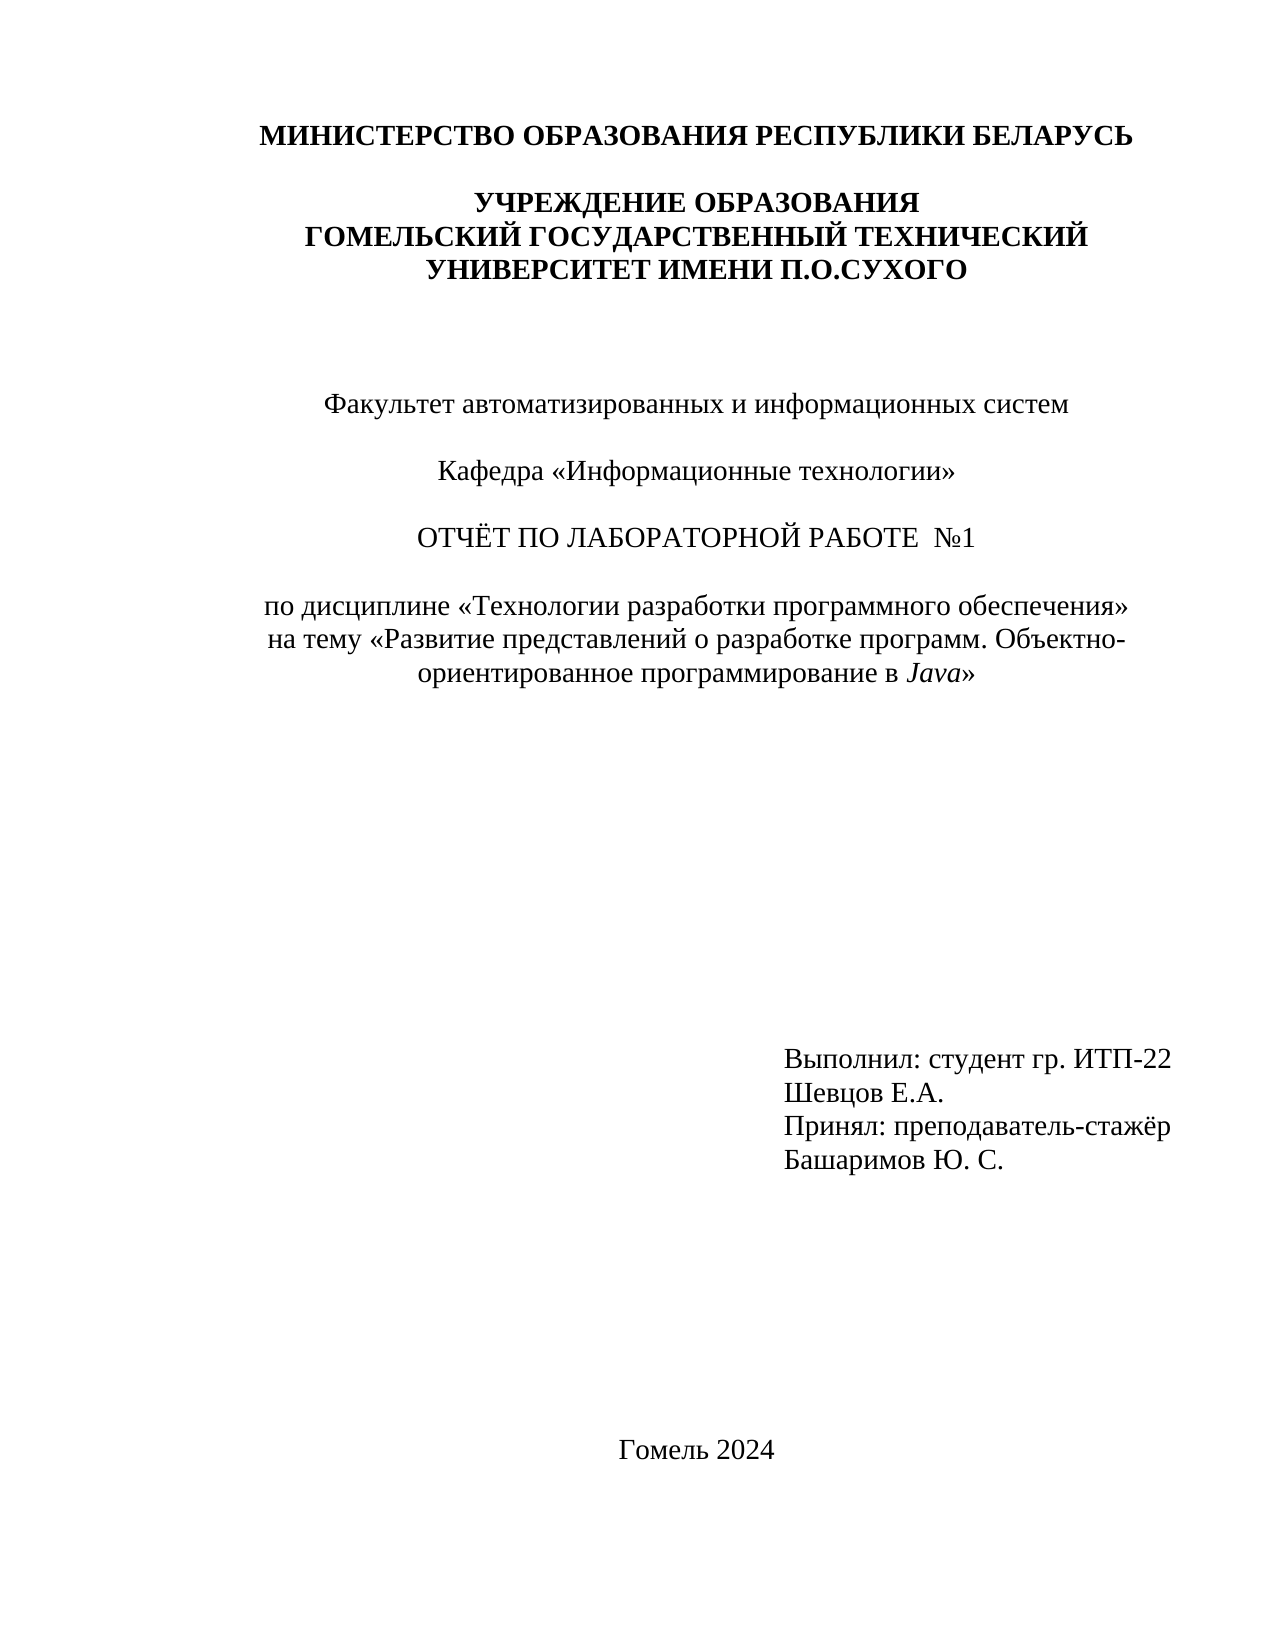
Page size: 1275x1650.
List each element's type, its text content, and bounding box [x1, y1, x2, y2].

text [558, 1465, 835, 1501]
text Шевцов Е.А. [783, 1075, 1216, 1108]
text [783, 1175, 1216, 1296]
text Башаримов Ю. С. [783, 1142, 1216, 1175]
text ОТЧЁТ ПО ЛАБОРАТОРНОЙ РАБОТЕ №1 [177, 521, 1216, 554]
text по дисциплине «Технологии разработки программного обеспечения» [177, 588, 1216, 621]
text на тему «Развитие представлений о разработке программ. Объектно-ориентированное программирование в Java» [177, 621, 1216, 688]
text УНИВЕРСИТЕТ ИМЕНИ П.О.СУХОГО [177, 252, 1216, 286]
text Гомель 2024 [558, 1432, 835, 1465]
text УЧРЕЖДЕНИЕ ОБРАЗОВАНИЯ [177, 185, 1216, 219]
text Кафедра «Информационные технологии» [177, 453, 1216, 487]
text Принял: преподаватель-стажёр [783, 1108, 1216, 1142]
text ГОМЕЛЬСКИЙ ГОСУДАРСТВЕННЫЙ ТЕХНИЧЕСКИЙ [177, 219, 1216, 252]
text МИНИСТЕРСТВО ОБРАЗОВАНИЯ РЕСПУБЛИКИ БЕЛАРУСЬ [177, 118, 1216, 152]
text Выполнил: студент гр. ИТП-22 [783, 1041, 1216, 1075]
text Факультет автоматизированных и информационных систем [177, 386, 1216, 420]
